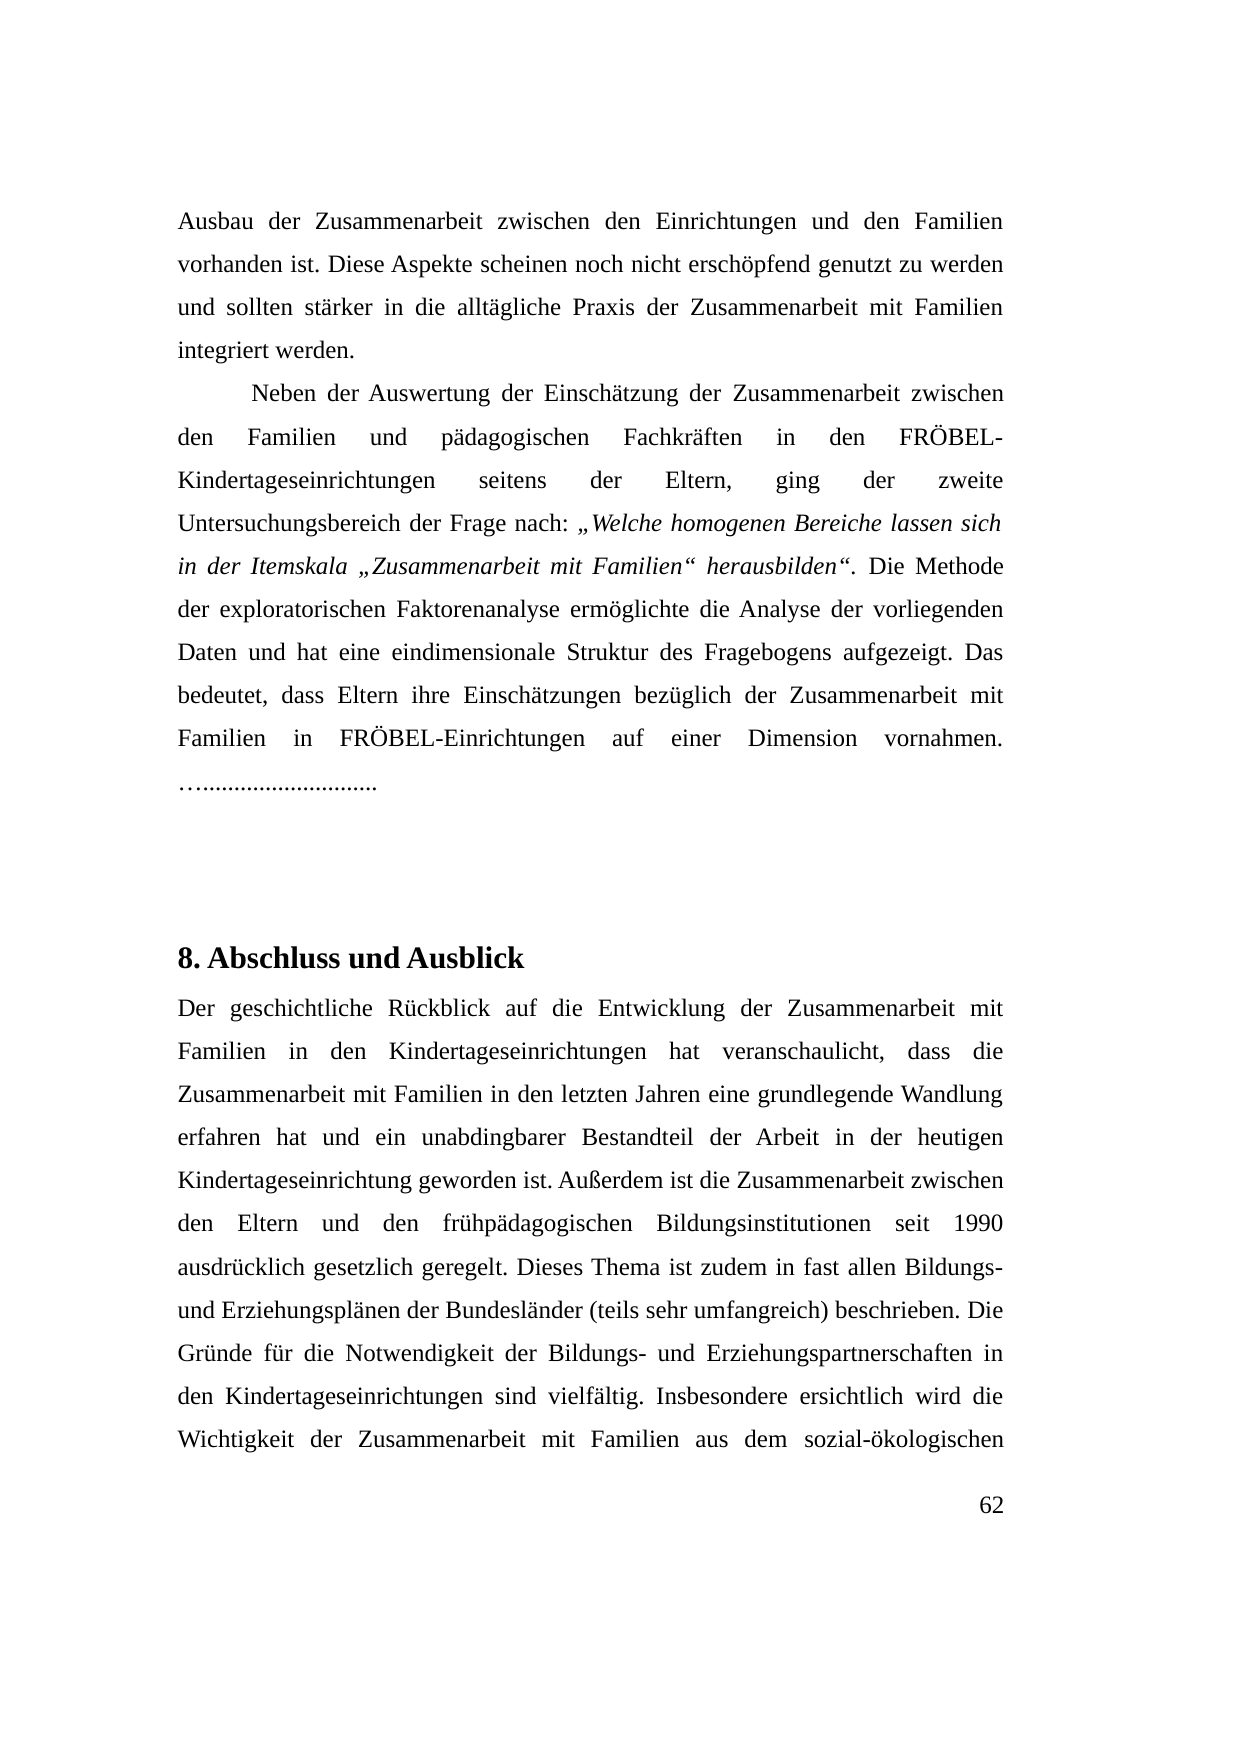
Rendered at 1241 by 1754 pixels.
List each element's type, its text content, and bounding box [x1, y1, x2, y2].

text 8. Abschluss und Ausblick [177, 939, 1004, 975]
text Neben der Auswertung der Einschätzung der Zusammenarbeit zwischen den Familien und pädagogischen Fachkräften in den FRÖBEL-Kindertageseinrichtungen seitens der Eltern, ging der zweite Untersuchungsbereich der Frage nach: „Welche homogenen Bereiche lassen sich in der Itemskala „Zusammenarbeit mit Familien“ herausbilden“. Die Methode der exploratorischen Faktorenanalyse ermöglichte die Analyse der vorliegenden Daten und hat eine eindimensionale Struktur des Fragebogens aufgezeigt. Das bedeutet, dass Eltern ihre Einschätzungen bezüglich der Zusammenarbeit mit Familien in FRÖBEL-Einrichtungen auf einer Dimension vornahmen. …............................ [177, 378, 1004, 795]
text Der geschichtliche Rückblick auf die Entwicklung der Zusammenarbeit mit Familien in den Kindertageseinrichtungen hat veranschaulicht, dass die Zusammenarbeit mit Familien in den letzten Jahren eine grundlegende Wandlung erfahren hat und ein unabdingbarer Bestandteil der Arbeit in der heutigen Kindertageseinrichtung geworden ist. Außerdem ist die Zusammenarbeit zwischen den Eltern und den frühpädagogischen Bildungsinstitutionen seit 1990 ausdrücklich gesetzlich geregelt. Dieses Thema ist zudem in fast allen Bildungs- und Erziehungsplänen der Bundesländer (teils sehr umfangreich) beschrieben. Die Gründe für die Notwendigkeit der Bildungs- und Erziehungspartnerschaften in den Kindertageseinrichtungen sind vielfältig. Insbesondere ersichtlich wird die Wichtigkeit der Zusammenarbeit mit Familien aus dem sozial-ökologischen [177, 993, 1004, 1453]
text Ausbau der Zusammenarbeit zwischen den Einrichtungen und den Familien vorhanden ist. Diese Aspekte scheinen noch nicht erschöpfend genutzt zu werden und sollten stärker in die alltägliche Praxis der Zusammenarbeit mit Familien integriert werden. [177, 206, 1004, 364]
